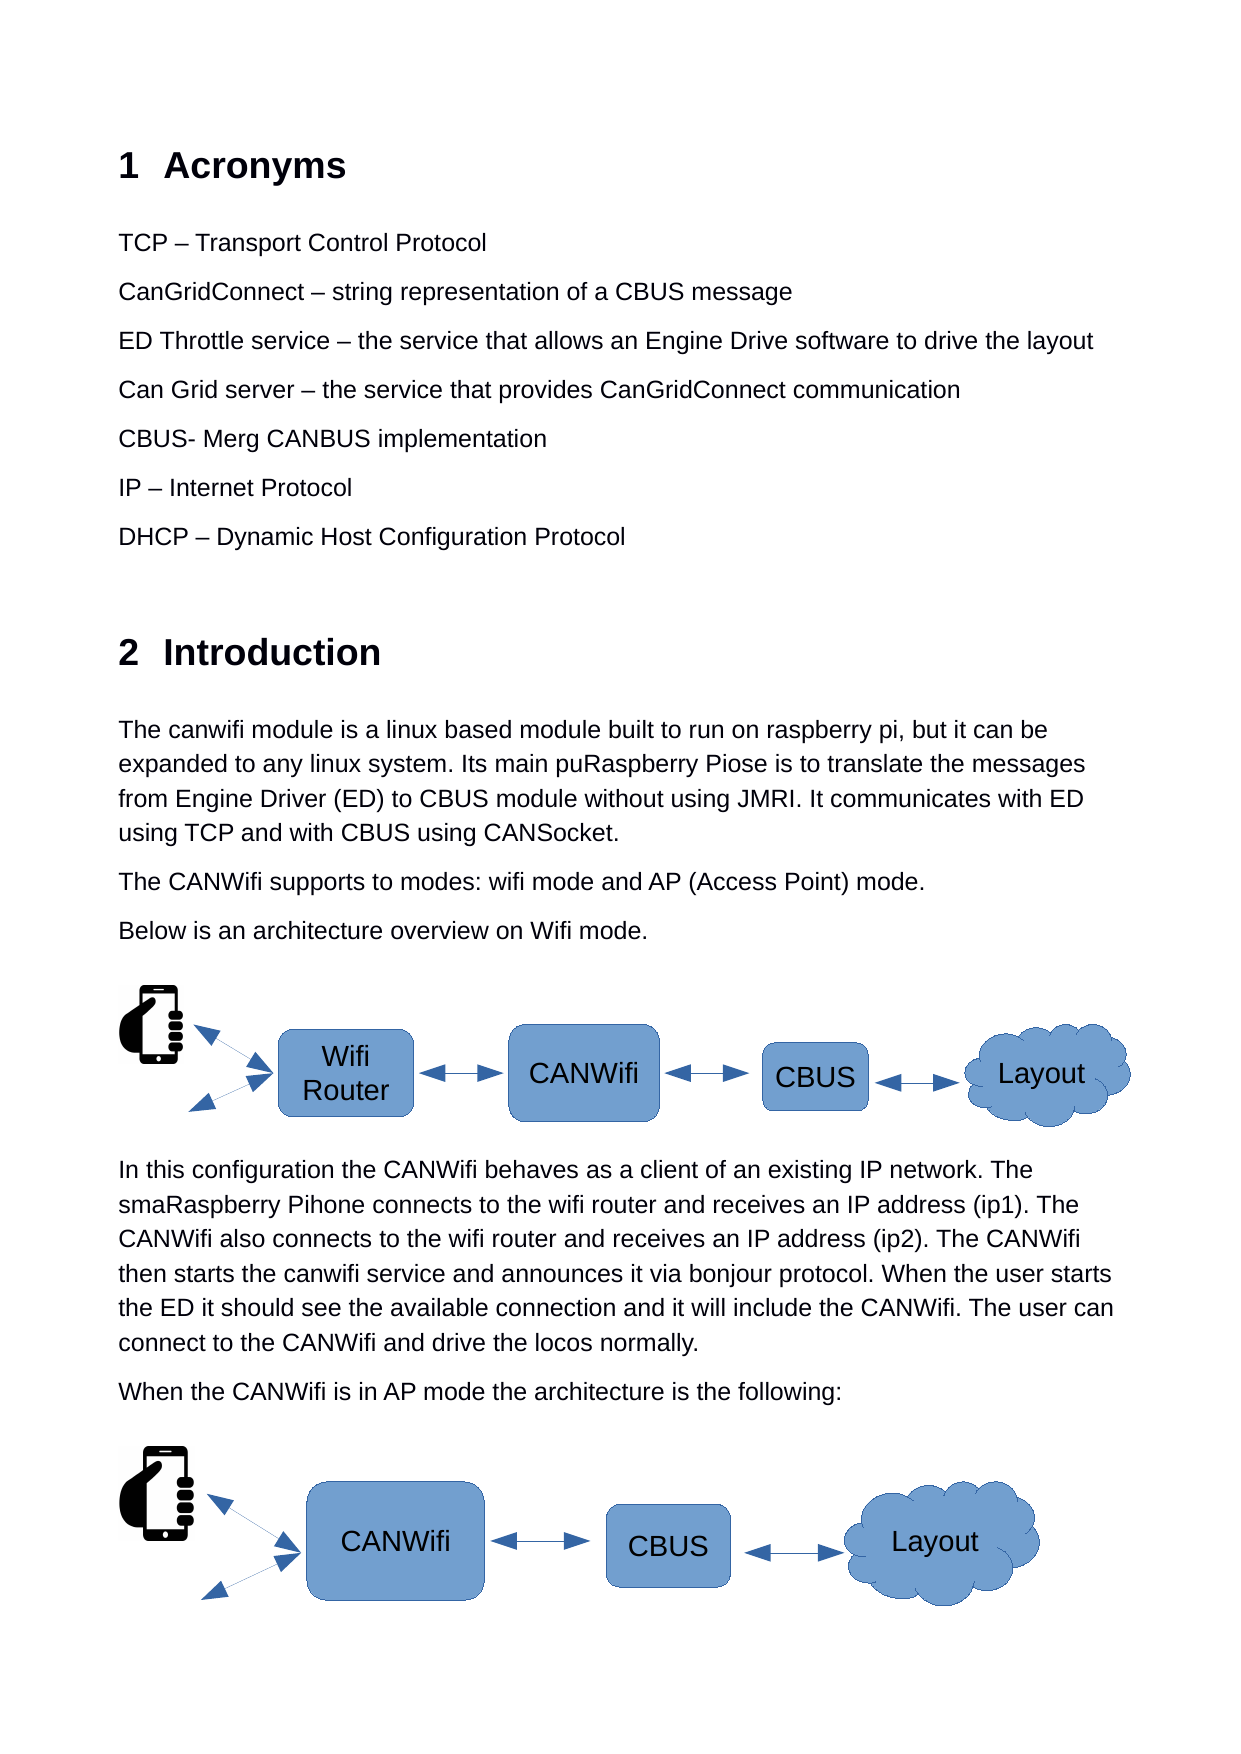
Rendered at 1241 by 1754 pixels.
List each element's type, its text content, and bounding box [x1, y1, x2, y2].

text When the CANWifi is in AP mode the architecture is the following: [118, 1377, 1122, 1406]
subtitle Acronyms [118, 143, 1122, 186]
picture [118, 1446, 195, 1541]
text The CANWifi supports to modes: wifi mode and AP (Access Point) mode. [118, 867, 1122, 896]
text ED Throttle service – the service that allows an Engine Drive software to drive the layout [118, 326, 1122, 354]
text CanGridConnect – string representation of a CBUS message [118, 277, 1122, 305]
subtitle Introduction [118, 630, 1122, 673]
text The canwifi module is a linux based module built to run on raspberry pi, but it can be expanded to any linux system. Its main puRaspberry Piose is to translate the messages from Engine Driver (ED) to CBUS module without using JMRI. It communicates with ED using TCP and with CBUS using CANSocket. [118, 715, 1122, 847]
text TCP – Transport Control Protocol [118, 227, 1122, 256]
text IP – Internet Protocol [118, 473, 1122, 502]
text DHCP – Dynamic Host Configuration Protocol [118, 522, 1122, 551]
text Can Grid server – the service that provides CanGridConnect communication [118, 375, 1122, 403]
text In this configuration the CANWifi behaves as a client of an existing IP network. The smaRaspberry Pihone connects to the wifi router and receives an IP address (ip1). The CANWifi also connects to the wifi router and receives an IP address (ip2). The CANWifi then starts the canwifi service and announces it via bonjour protocol. When the user starts the ED it should see the available connection and it will include the CANWifi. The user can connect to the CANWifi and drive the locos normally. [118, 1156, 1122, 1357]
text Below is an architecture overview on Wifi mode. [118, 916, 1122, 945]
text CBUS- Merg CANBUS implementation [118, 424, 1122, 452]
picture [118, 985, 184, 1064]
